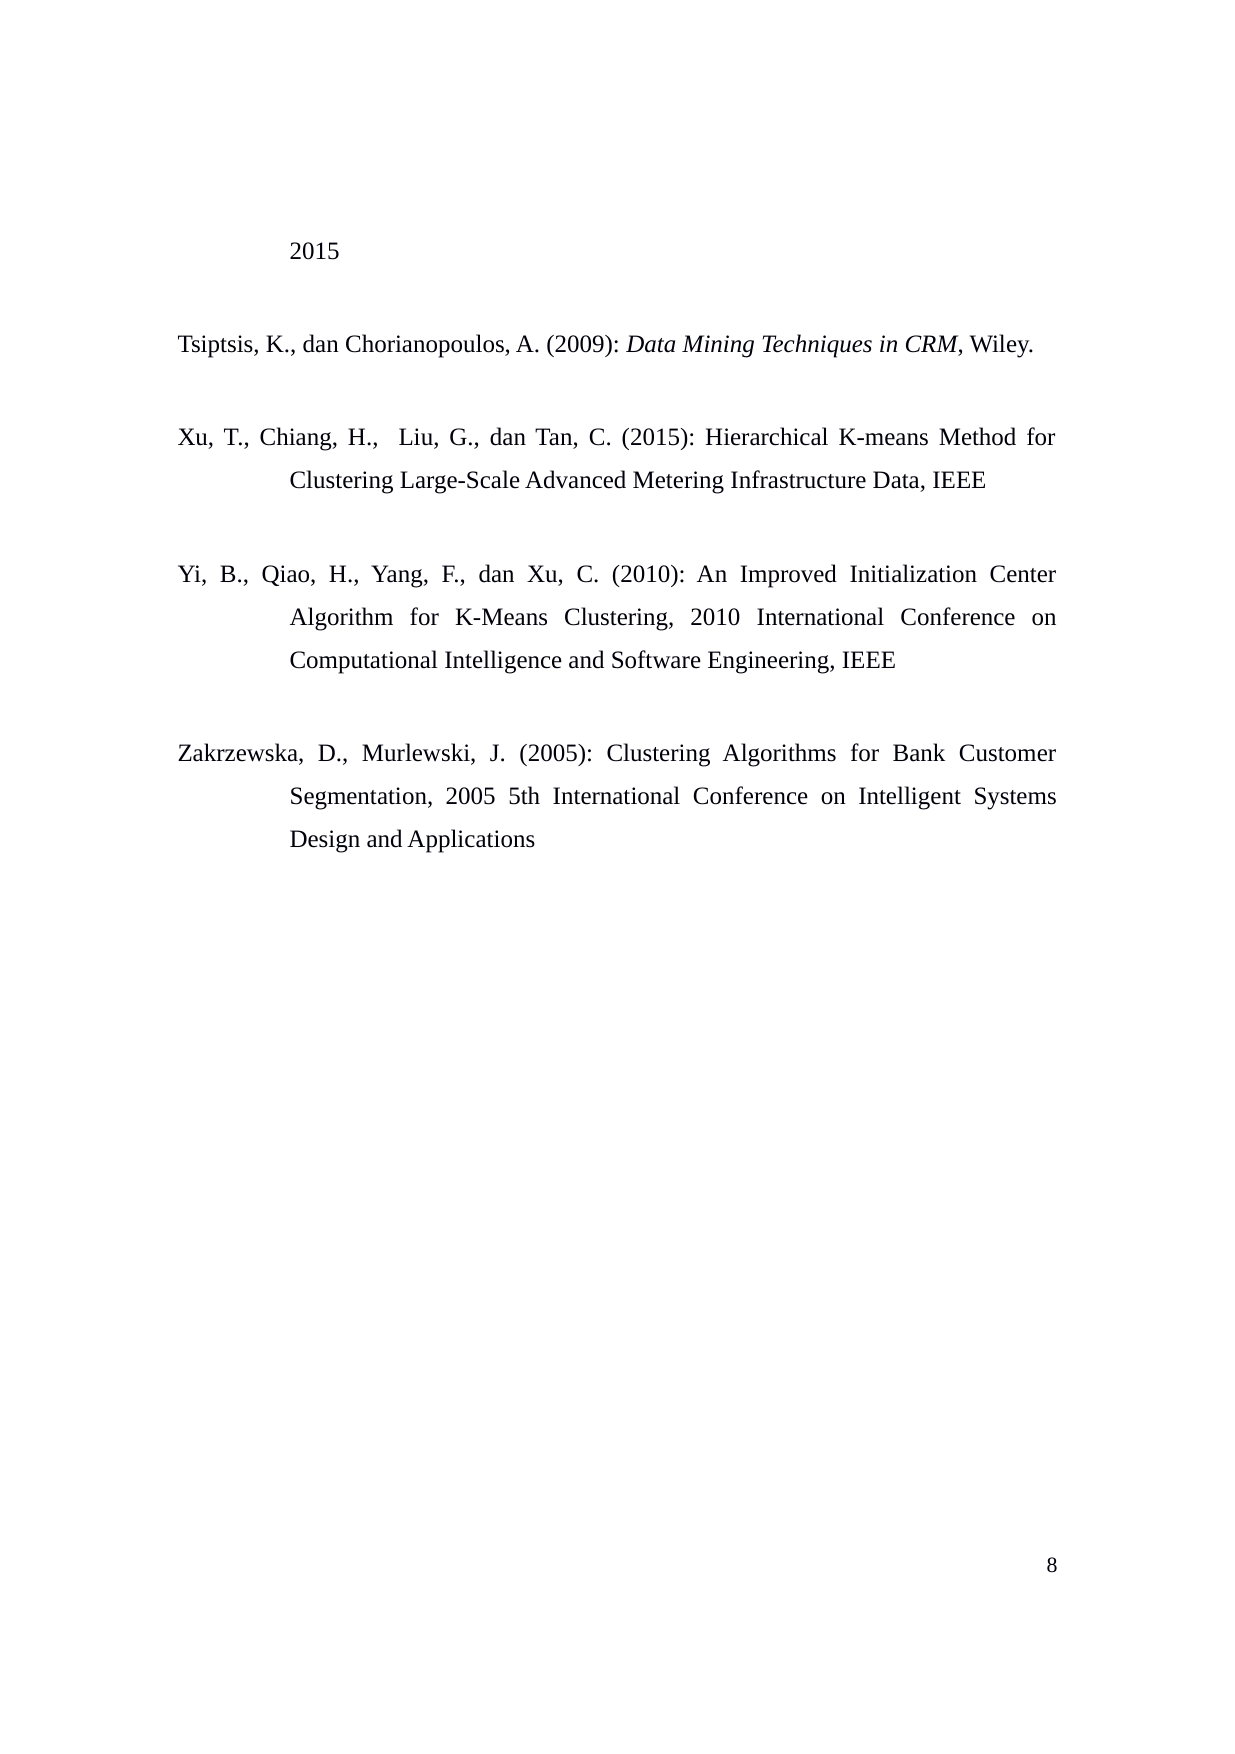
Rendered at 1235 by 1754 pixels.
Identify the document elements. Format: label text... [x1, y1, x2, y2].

text Tsiptsis, K., dan Chorianopoulos, A. (2009): Data Mining Techniques in CRM, Wiley. [177, 329, 1057, 358]
text Xu, T., Chiang, H., Liu, G., dan Tan, C. (2015): Hierarchical K-means Method for Clustering Large-Scale Advanced Metering Infrastructure Data, IEEE [177, 422, 1057, 494]
text 2015 [177, 236, 1057, 265]
text Zakrzewska, D., Murlewski, J. (2005): Clustering Algorithms for Bank Customer Segmentation, 2005 5th International Conference on Intelligent Systems Design and Applications [177, 738, 1057, 853]
text Yi, B., Qiao, H., Yang, F., dan Xu, C. (2010): An Improved Initialization Center Algorithm for K-Means Clustering, 2010 International Conference on Computational Intelligence and Software Engineering, IEEE [177, 559, 1057, 674]
